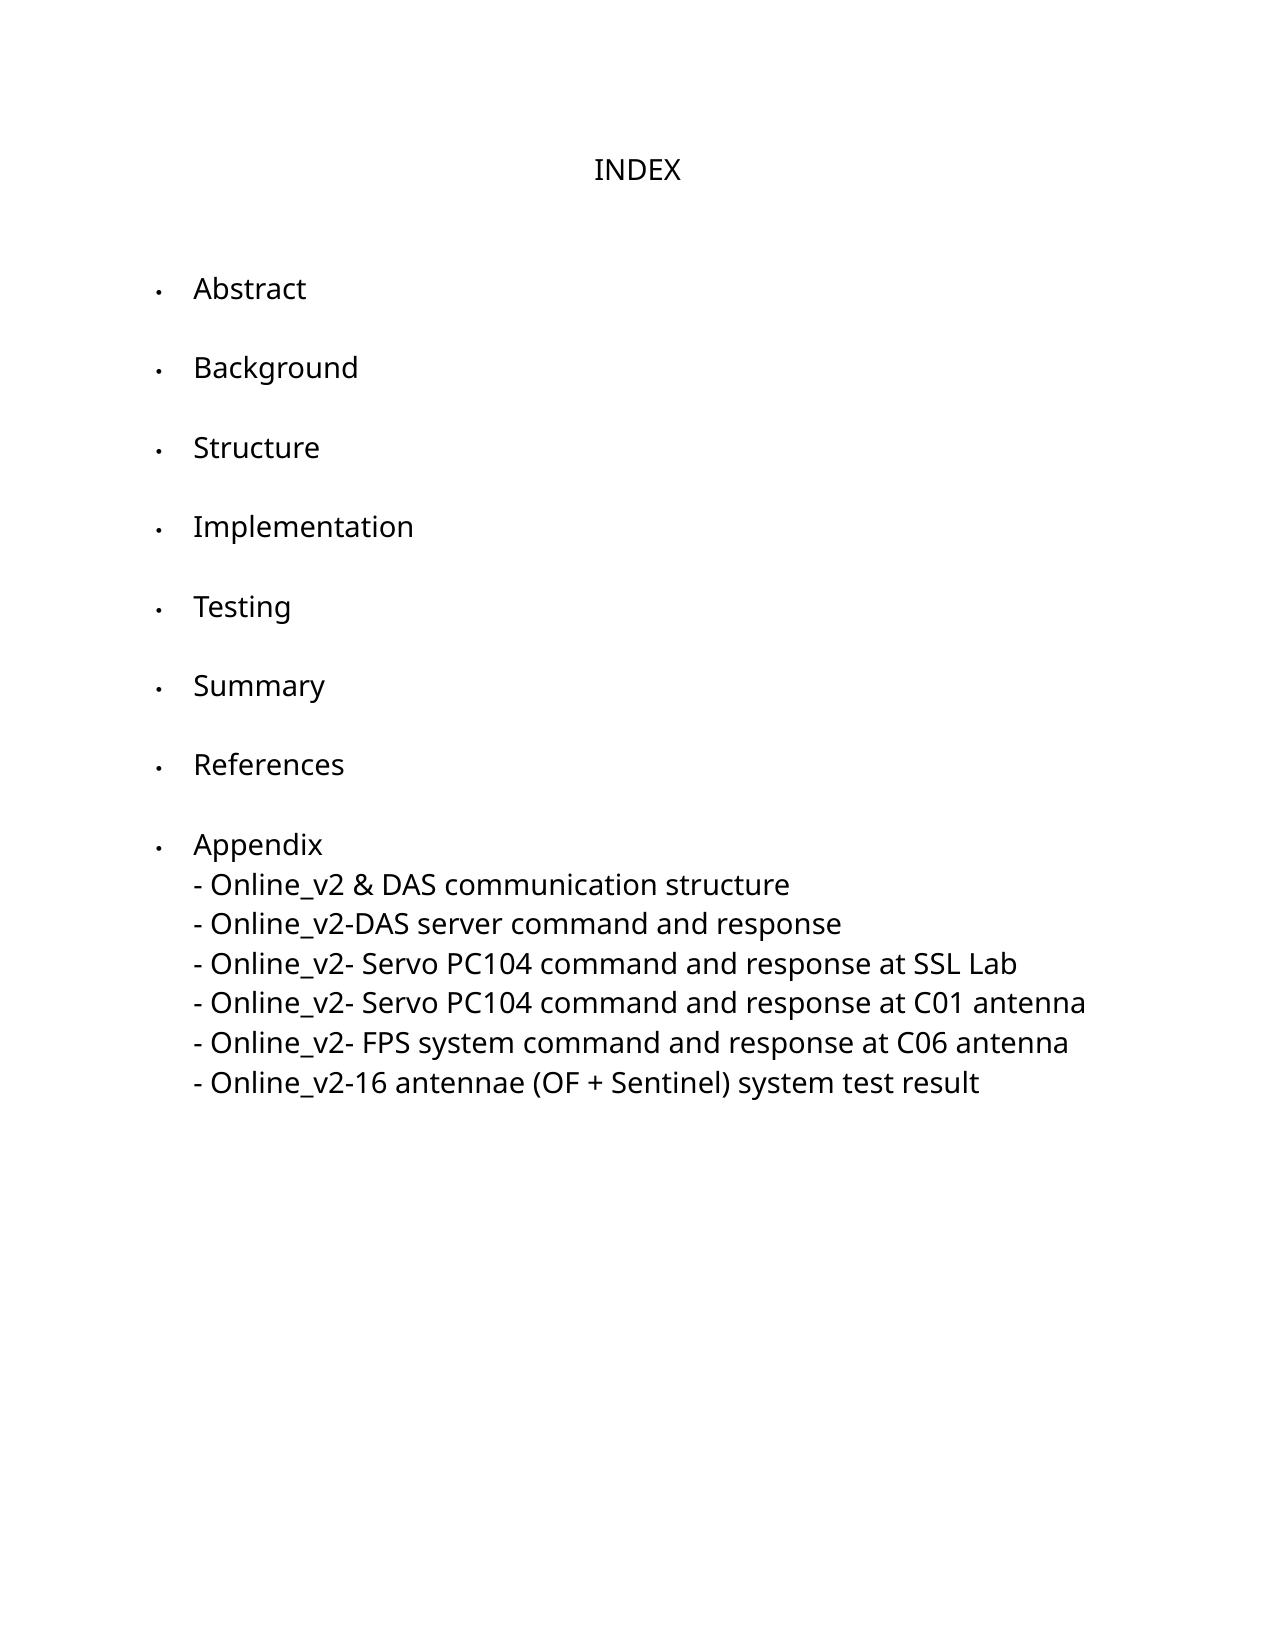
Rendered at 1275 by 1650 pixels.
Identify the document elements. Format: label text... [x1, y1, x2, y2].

list References [156, 745, 1157, 784]
list Implementation [156, 507, 1157, 546]
list - Online_v2-16 antennae (OF + Sentinel) system test result [156, 1062, 1157, 1102]
list Background [156, 348, 1157, 387]
list Abstract [156, 268, 1157, 308]
text INDEX [118, 149, 1157, 189]
list - Online_v2- FPS system command and response at C06 antenna [156, 1022, 1157, 1062]
list - Online_v2 & DAS communication structure [156, 864, 1157, 903]
list Summary [156, 665, 1157, 705]
list - Online_v2- Servo PC104 command and response at C01 antenna [156, 983, 1157, 1022]
list Appendix [156, 824, 1157, 864]
list Testing [156, 586, 1157, 626]
list - Online_v2- Servo PC104 command and response at SSL Lab [156, 943, 1157, 983]
list - Online_v2-DAS server command and response [156, 903, 1157, 943]
list Structure [156, 427, 1157, 467]
